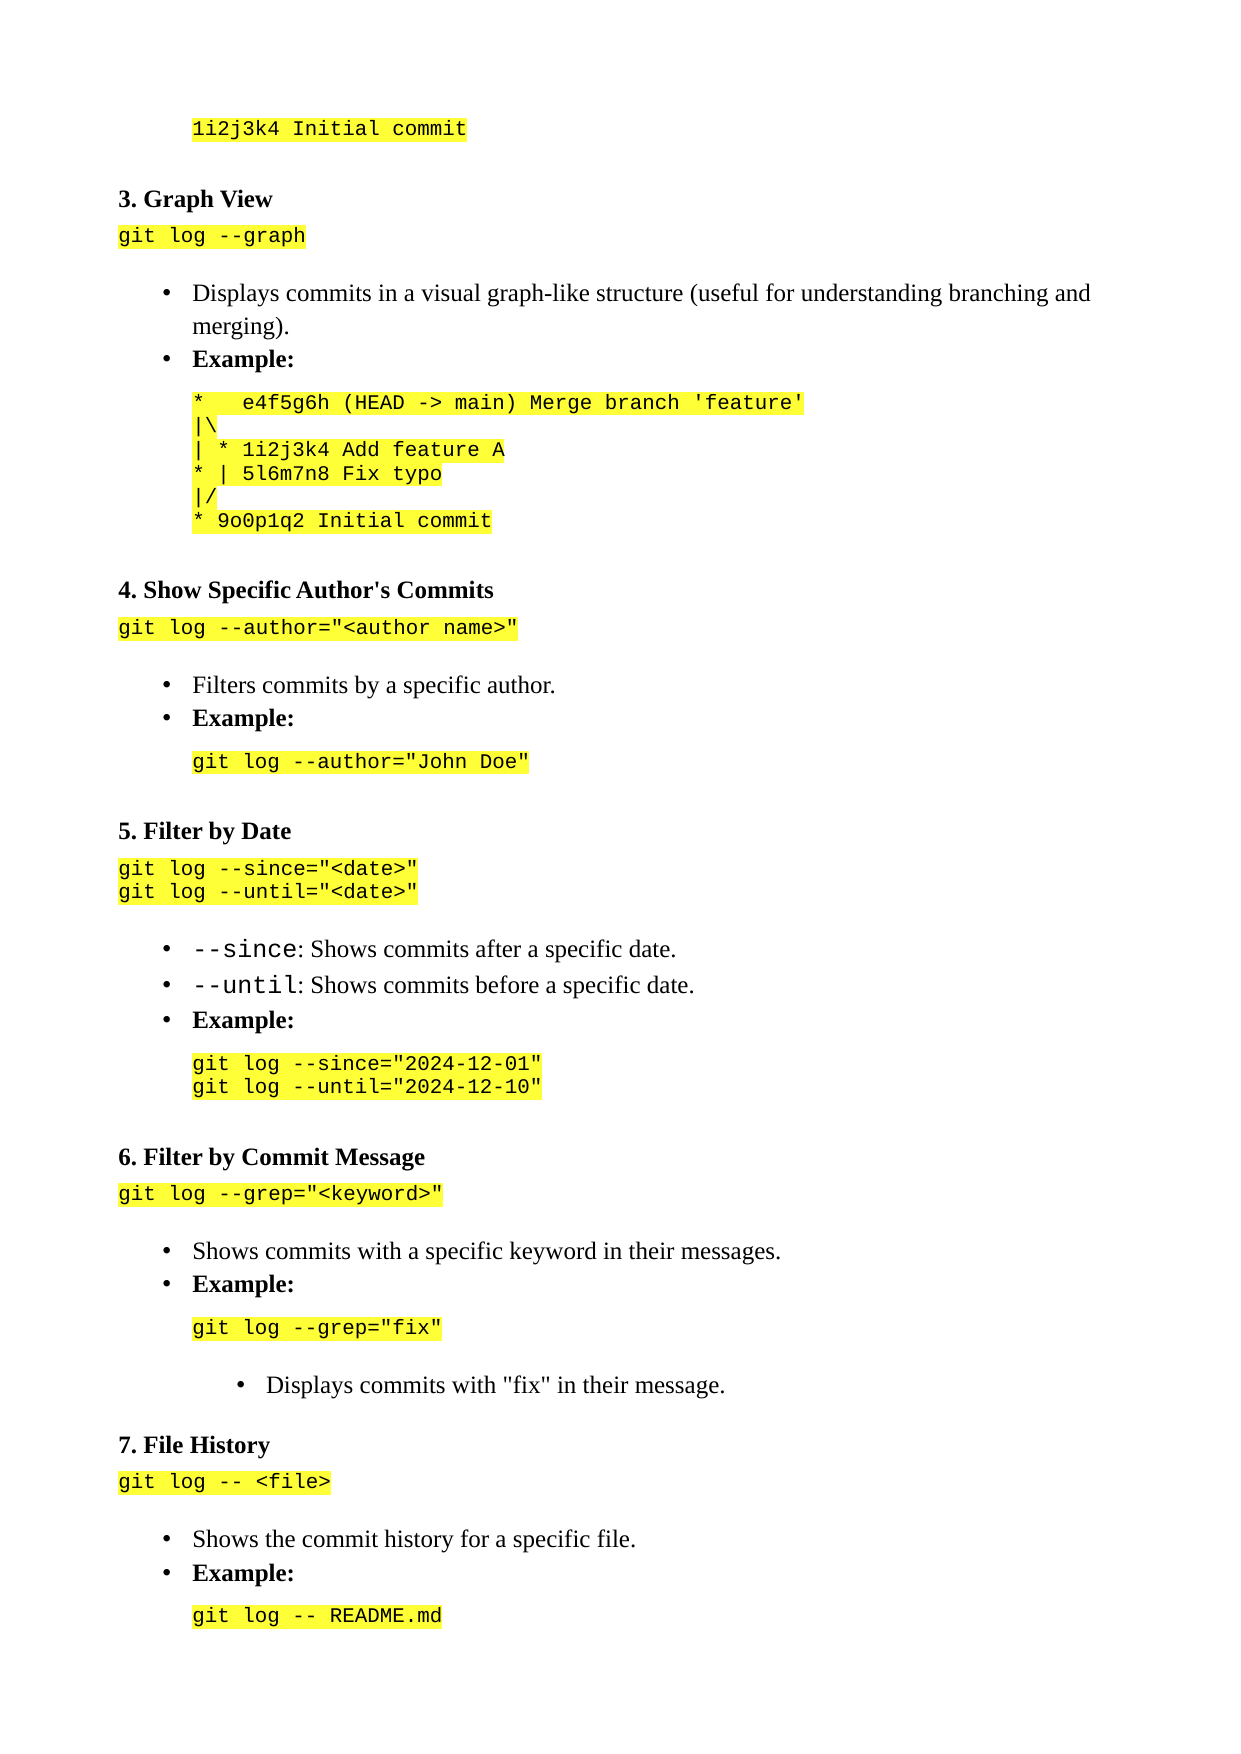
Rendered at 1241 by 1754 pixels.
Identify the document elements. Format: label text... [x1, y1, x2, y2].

list Displays commits in a visual graph-like structure (useful for understanding branching and merging). [162, 278, 1122, 340]
list * | 5l6m7n8 Fix typo [162, 463, 1122, 486]
list * e4f5g6h (HEAD -> main) Merge branch 'feature' [162, 392, 1122, 415]
list --until: Shows commits before a specific date. [162, 970, 1122, 1001]
list Displays commits with "fix" in their message. [236, 1370, 1122, 1399]
text git log -- <file> [118, 1471, 1122, 1495]
list git log --grep="fix" [162, 1317, 1122, 1341]
list --since: Shows commits after a specific date. [162, 934, 1122, 965]
list * 9o0p1q2 Initial commit [162, 510, 1122, 534]
list 1i2j3k4 Initial commit [162, 118, 1122, 142]
subtitle 5. Filter by Date [118, 816, 1122, 845]
list git log --until="2024-12-10" [162, 1076, 1122, 1100]
list Example: [162, 344, 1122, 373]
list Filters commits by a specific author. [162, 670, 1122, 699]
list |\ [162, 415, 1122, 439]
list | * 1i2j3k4 Add feature A [162, 439, 1122, 463]
subtitle 3. Graph View [118, 184, 1122, 212]
list git log -- README.md [162, 1605, 1122, 1629]
list Example: [162, 1005, 1122, 1034]
text git log --grep="<keyword>" [118, 1183, 1122, 1207]
text git log --since="<date>" [118, 857, 1122, 881]
subtitle 7. File History [118, 1430, 1122, 1459]
list git log --author="John Doe" [162, 751, 1122, 774]
subtitle 4. Show Specific Author's Commits [118, 576, 1122, 604]
list Example: [162, 1269, 1122, 1298]
list git log --since="2024-12-01" [162, 1053, 1122, 1076]
subtitle 6. Filter by Commit Message [118, 1142, 1122, 1171]
list Example: [162, 1558, 1122, 1586]
text git log --until="<date>" [118, 881, 1122, 905]
text git log --graph [118, 225, 1122, 249]
list |/ [162, 486, 1122, 510]
list Shows the commit history for a specific file. [162, 1524, 1122, 1553]
list Shows commits with a specific keyword in their messages. [162, 1236, 1122, 1265]
list Example: [162, 703, 1122, 732]
text git log --author="<author name>" [118, 617, 1122, 641]
